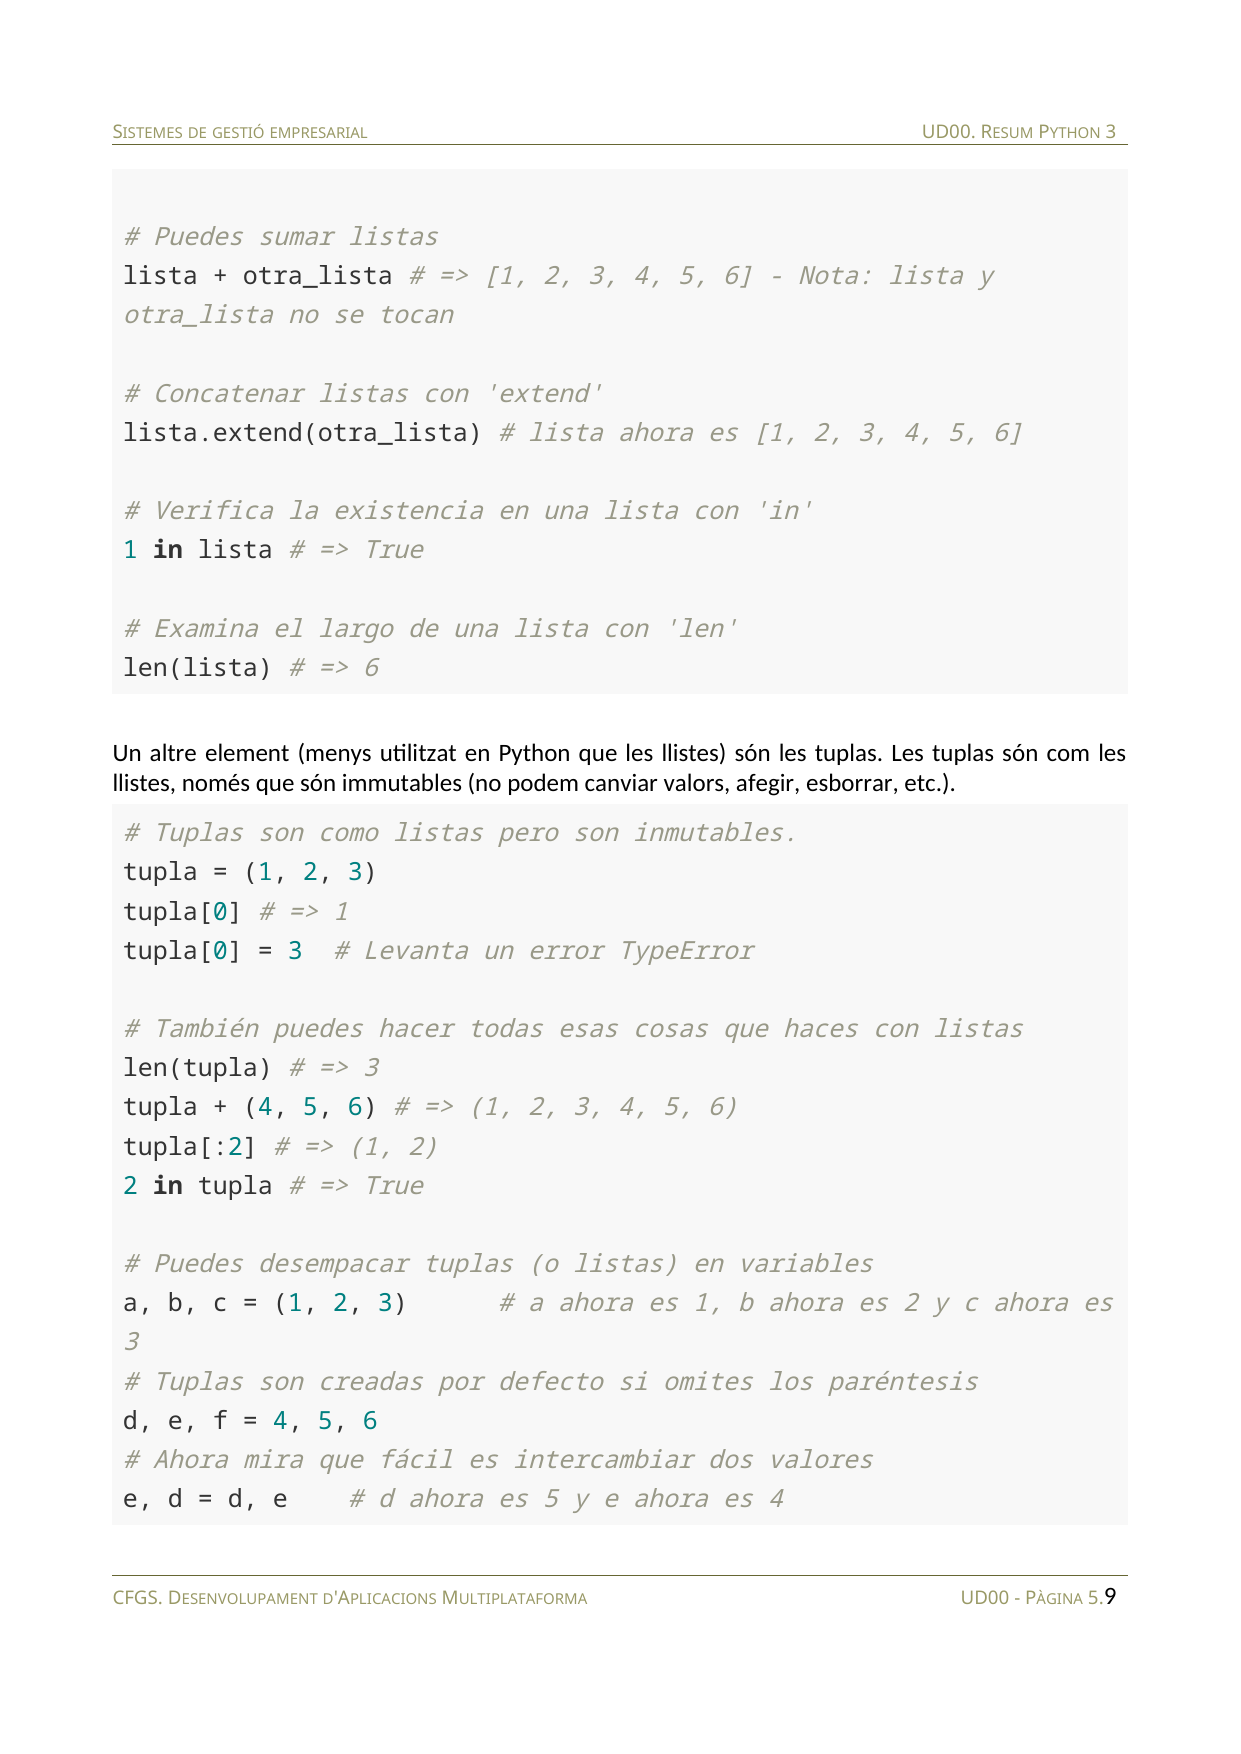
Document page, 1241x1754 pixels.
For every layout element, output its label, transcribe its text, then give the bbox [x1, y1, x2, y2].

table_header # Tuplas son como listas pero son inmutables. tupla = (1, 2, 3) tupla[0] # => 1 tupla[0] = 3 # Levanta un error TypeError # También puedes hacer todas esas cosas que haces con listas len(tupla) # => 3 tupla + (4, 5, 6) # => (1, 2, 3, 4, 5, 6) tupla[:2] # => (1, 2) 2 in tupla # => True # Puedes desempacar tuplas (o listas) en variables a, b, c = (1, 2, 3) # a ahora es 1, b ahora es 2 y c ahora es 3 # Tuplas son creadas por defecto si omites los paréntesis d, e, f = 4, 5, 6 # Ahora mira que fácil es intercambiar dos valores e, d = d, e # d ahora es 5 y e ahora es 4 [112, 804, 1128, 1525]
table_header # Puedes sumar listas lista + otra_lista # => [1, 2, 3, 4, 5, 6] - Nota: lista y otra_lista no se tocan # Concatenar listas con 'extend' lista.extend(otra_lista) # lista ahora es [1, 2, 3, 4, 5, 6] # Verifica la existencia en una lista con 'in' 1 in lista # => True # Examina el largo de una lista con 'len' len(lista) # => 6 [112, 169, 1128, 694]
text Un altre element (menys utilitzat en Python que les llistes) són les tuplas. Les tuplas són com les llistes, només que són immutables (no podem canviar valors, afegir, esborrar, etc.). [112, 737, 1128, 798]
